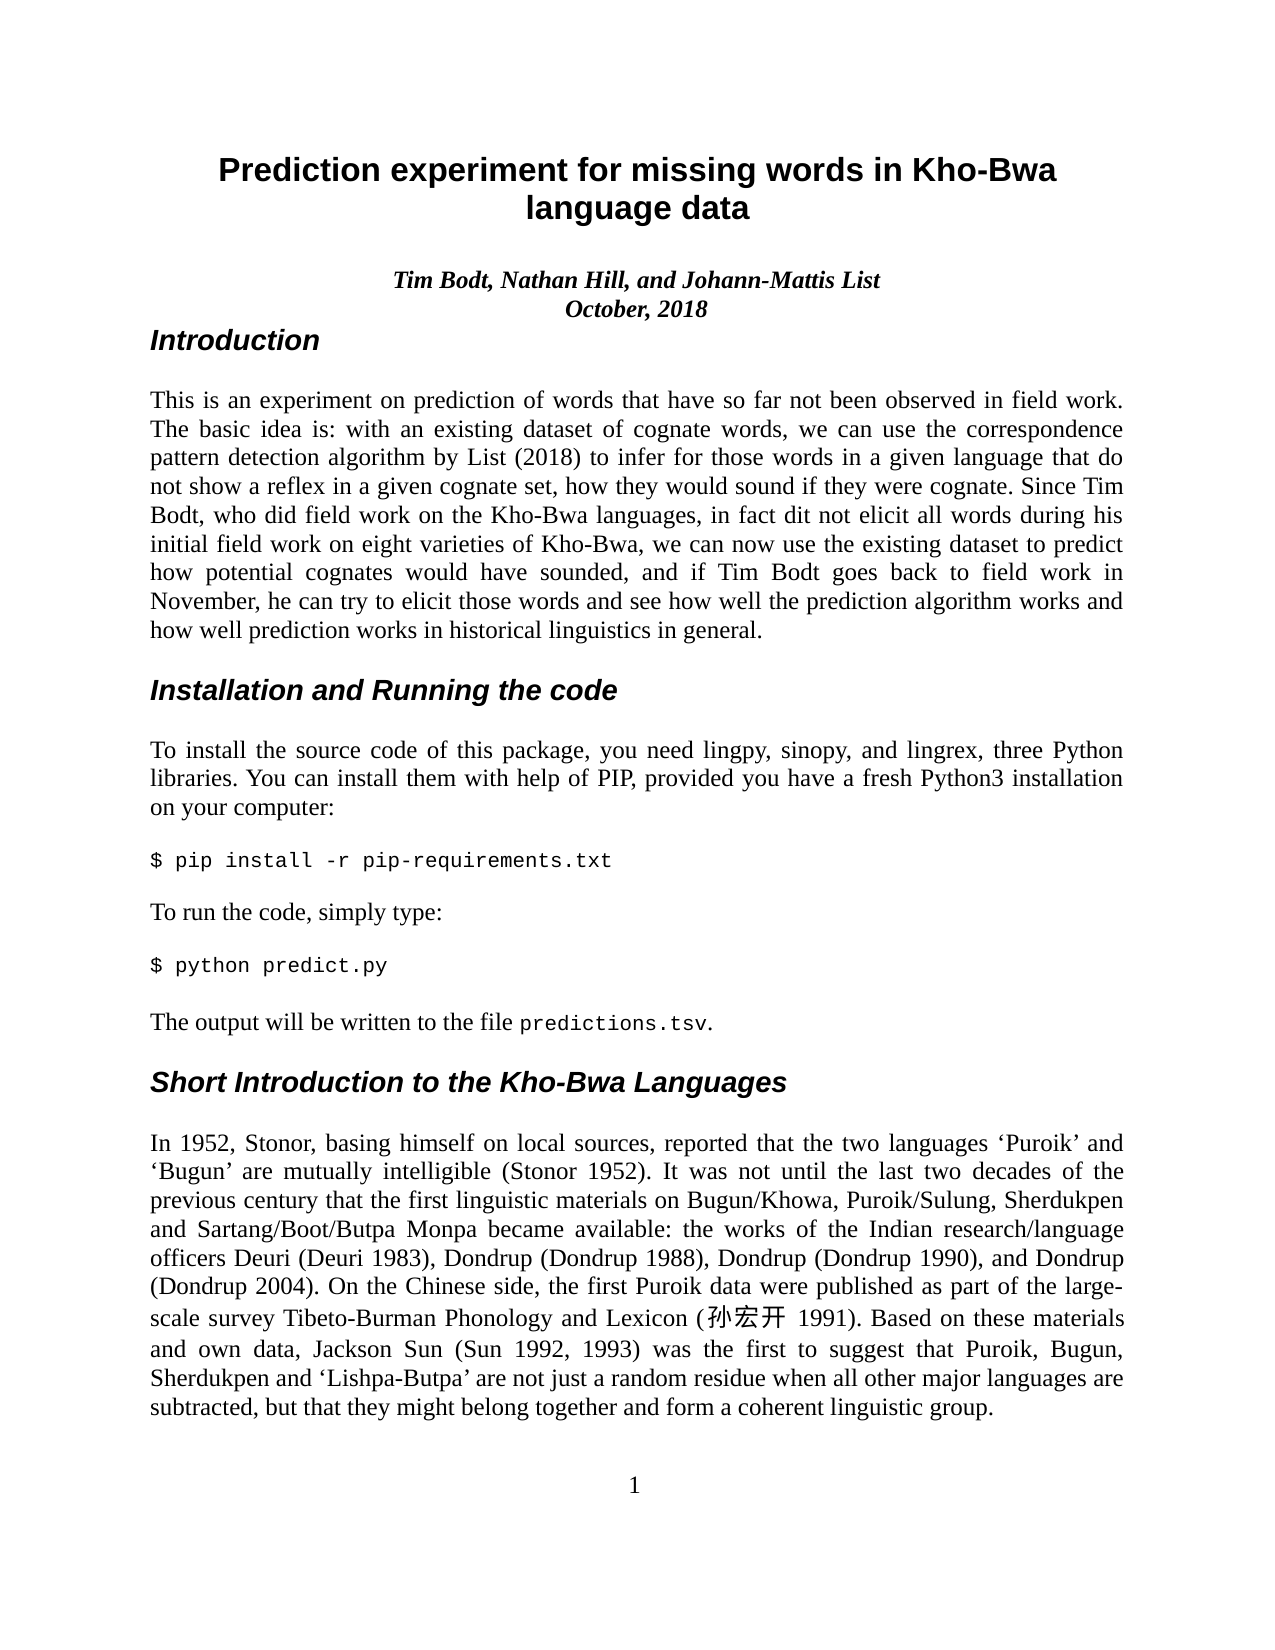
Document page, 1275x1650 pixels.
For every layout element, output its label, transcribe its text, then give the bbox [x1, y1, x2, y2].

text To run the code, simply type: [150, 897, 1125, 926]
text To install the source code of this package, you need lingpy, sinopy, and lingrex, three Python libraries. You can install them with help of PIP, provided you have a fresh Python3 installation on your computer: [150, 735, 1125, 821]
text This is an experiment on prediction of words that have so far not been observed in field work. The basic idea is: with an existing dataset of cognate words, we can use the correspondence pattern detection algorithm by List (2018) to infer for those words in a given language that do not show a reflex in a given cognate set, how they would sound if they were cognate. Since Tim Bodt, who did field work on the Kho-Bwa languages, in fact dit not elicit all words during his initial field work on eight varieties of Kho-Bwa, we can now use the existing dataset to predict how potential cognates would have sounded, and if Tim Bodt goes back to field work in November, he can try to elicit those words and see how well the prediction algorithm works and how well prediction works in historical linguistics in general. [150, 385, 1125, 644]
text In 1952, Stonor, basing himself on local sources, reported that the two languages ‘Puroik’ and ‘Bugun’ are mutually intelligible (Stonor 1952). It was not until the last two decades of the previous century that the first linguistic materials on Bugun/Khowa, Puroik/Sulung, Sherdukpen and Sartang/Boot/Butpa Monpa became available: the works of the Indian research/language officers Deuri (Deuri 1983), Dondrup (Dondrup 1988), Dondrup (Dondrup 1990), and Dondrup (Dondrup 2004). On the Chinese side, the first Puroik data were published as part of the large-scale survey Tibeto-Burman Phonology and Lexicon (孙宏开 1991). Based on these materials and own data, Jackson Sun (Sun 1992, 1993) was the first to suggest that Puroik, Bugun, Sherdukpen and ‘Lishpa-Butpa’ are not just a random residue when all other major languages are subtracted, but that they might belong together and form a coherent linguistic group. [150, 1128, 1125, 1420]
title Prediction experiment for missing words in Kho-Bwa language data [150, 150, 1125, 227]
text $ pip install -r pip-requirements.txt [150, 850, 1125, 873]
subtitle Installation and Running the code [150, 672, 1125, 706]
text Tim Bodt, Nathan Hill, and Johann-Mattis List [150, 265, 1125, 294]
text October, 2018 [150, 294, 1125, 323]
text $ python predict.py [150, 954, 1125, 978]
subtitle Introduction [150, 323, 1125, 356]
subtitle Short Introduction to the Kho-Bwa Languages [150, 1065, 1125, 1099]
text The output will be written to the file predictions.tsv. [150, 1007, 1125, 1037]
